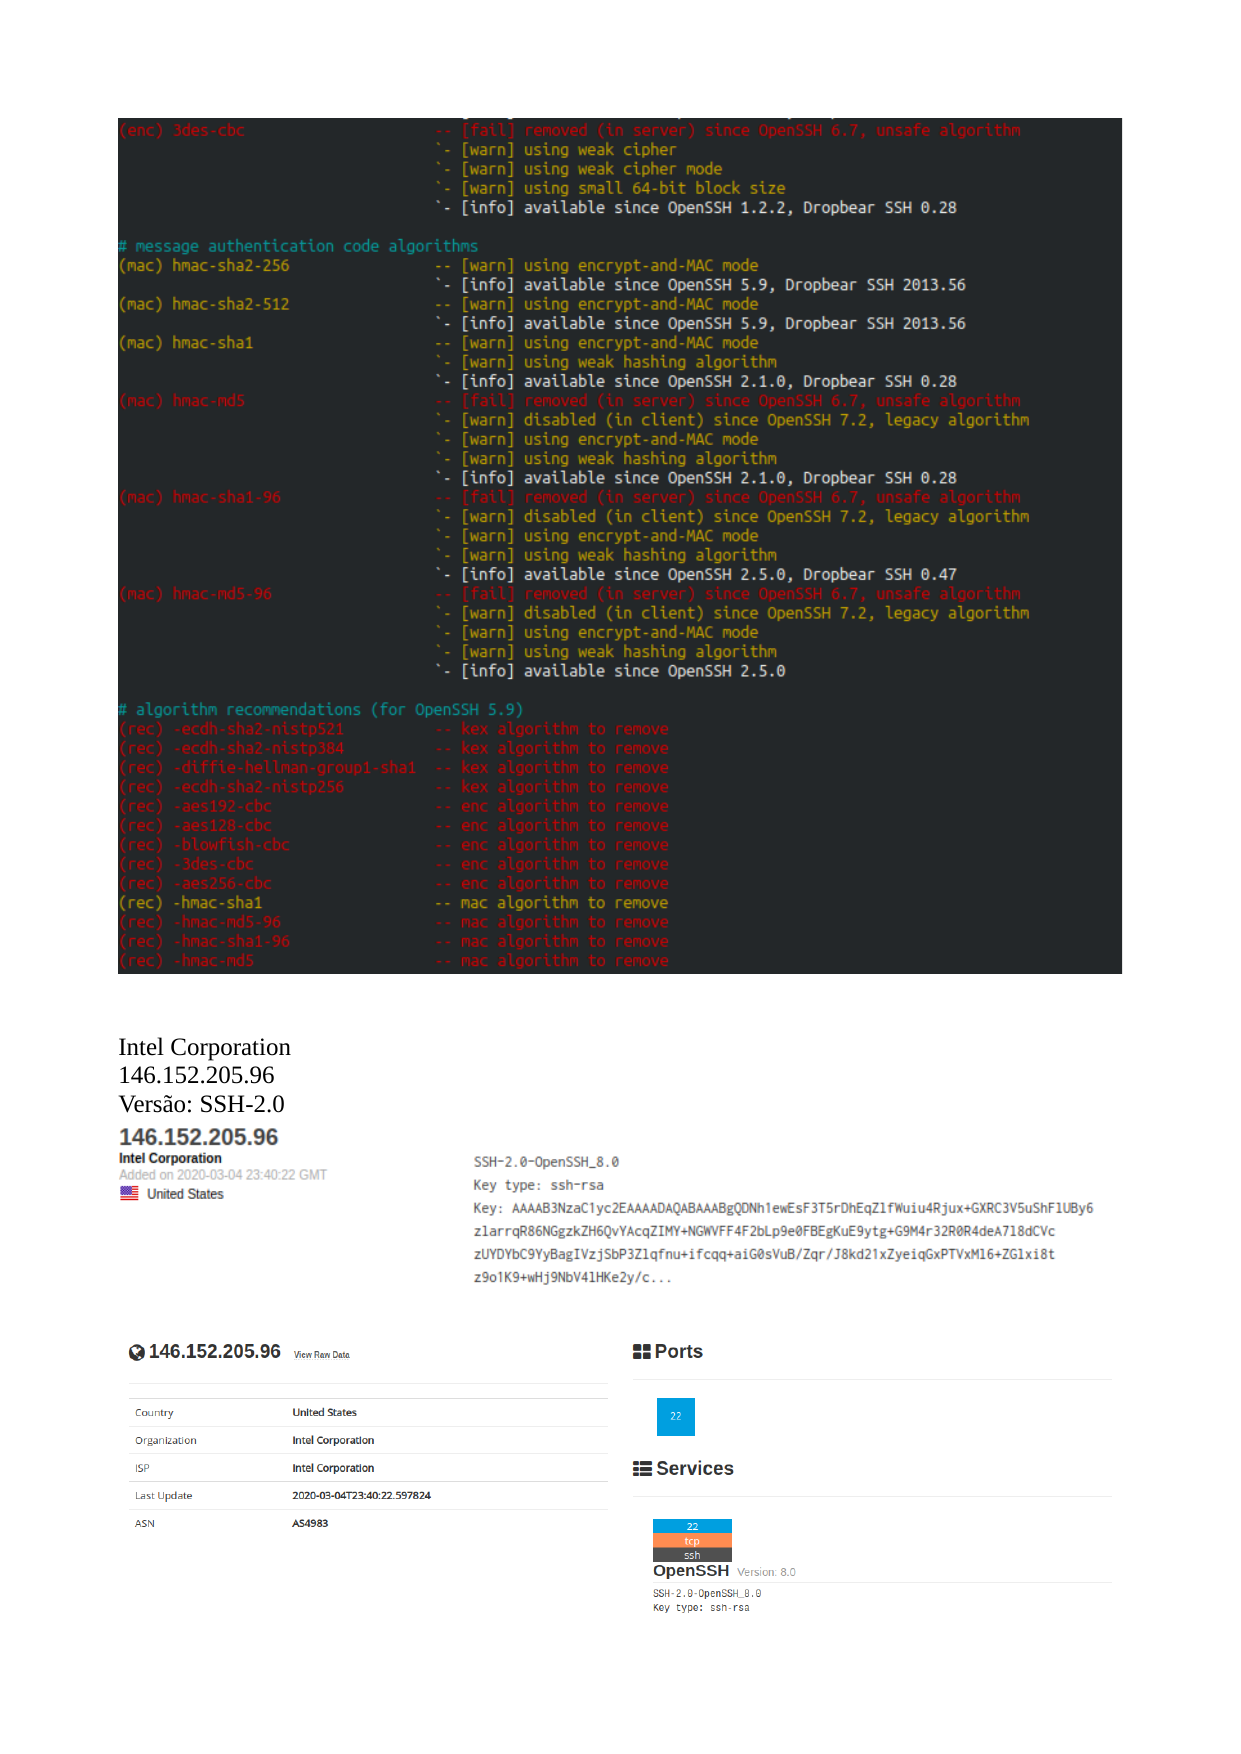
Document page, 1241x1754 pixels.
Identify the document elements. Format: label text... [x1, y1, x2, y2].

picture [118, 1332, 1123, 1616]
picture [118, 1117, 1123, 1304]
text Intel Corporation [118, 1032, 1122, 1060]
text 146.152.205.96 [118, 1060, 1122, 1089]
text Versão: SSH-2.0 [118, 1089, 1122, 1117]
picture [118, 118, 1123, 974]
